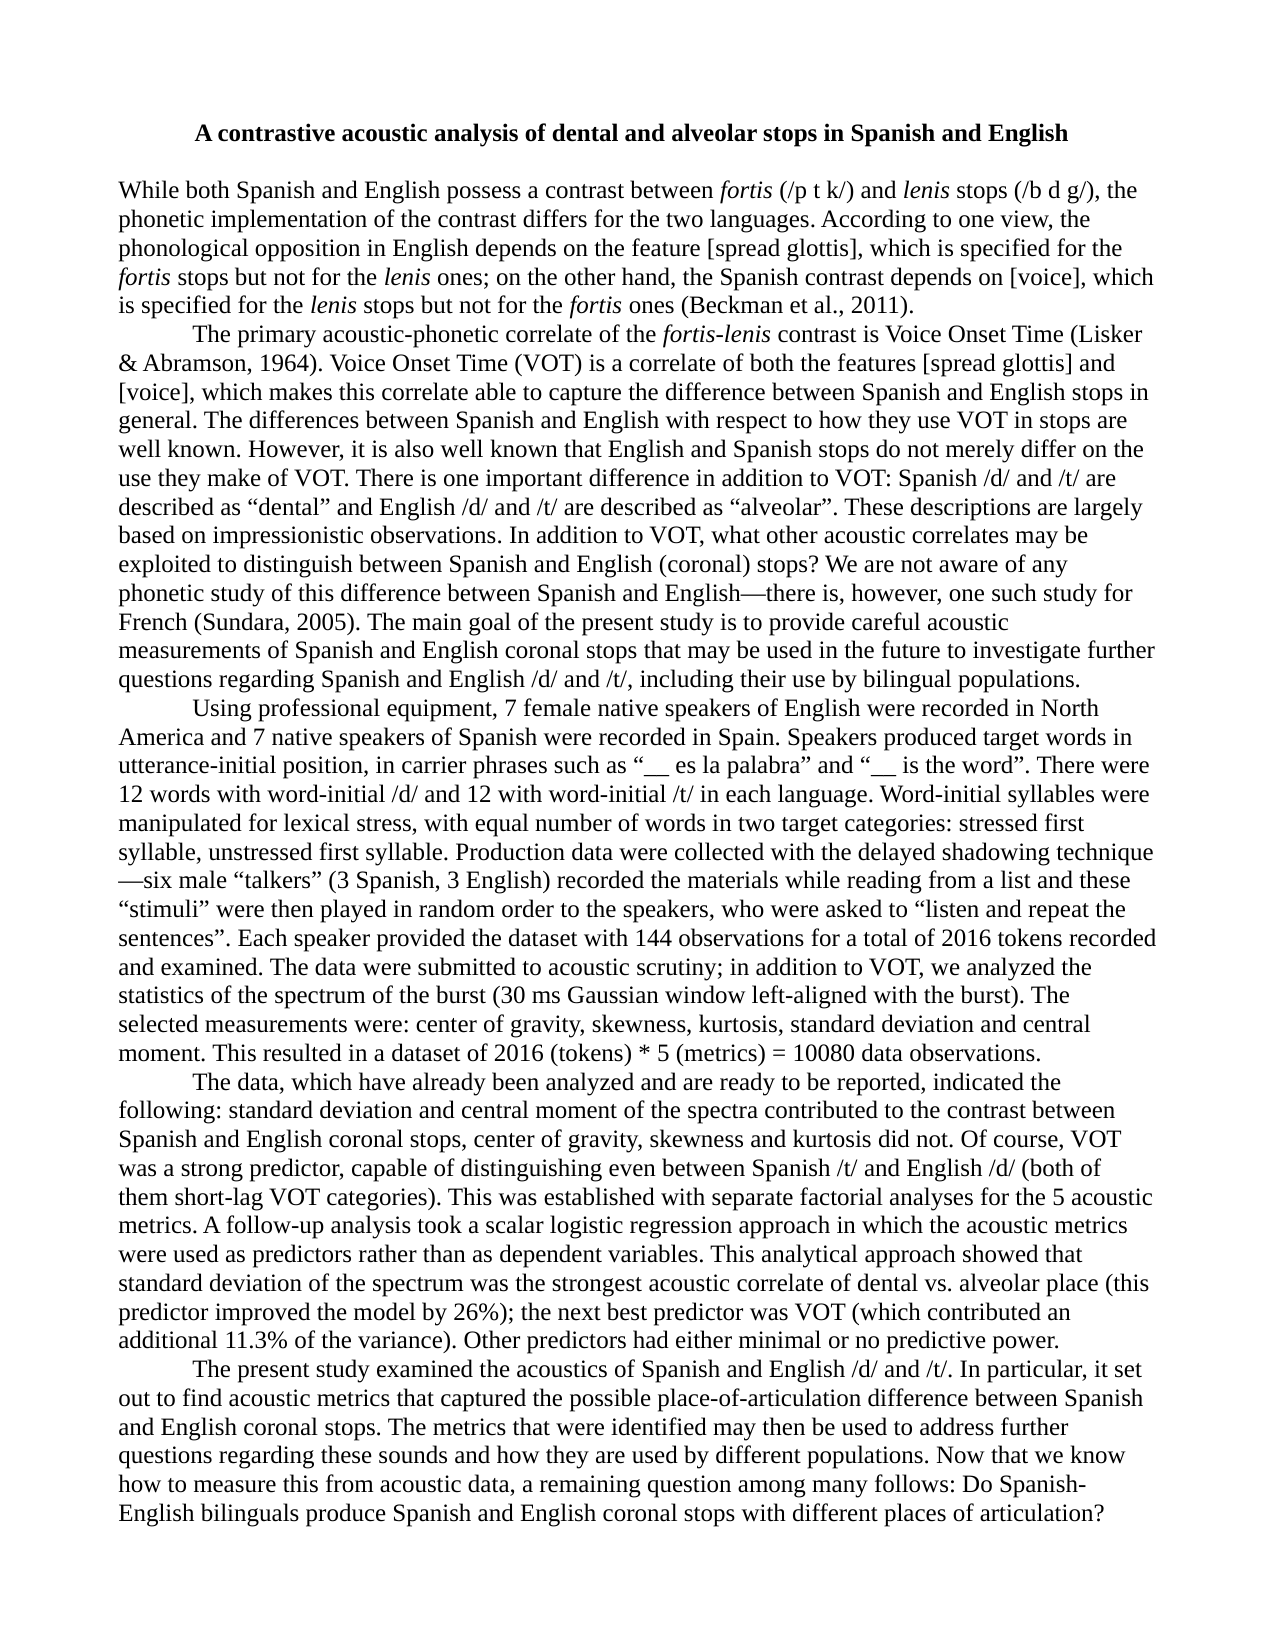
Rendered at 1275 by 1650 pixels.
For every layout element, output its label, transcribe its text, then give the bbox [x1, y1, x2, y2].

text The data, which have already been analyzed and are ready to be reported, indicated the following: standard deviation and central moment of the spectra contributed to the contrast between Spanish and English coronal stops, center of gravity, skewness and kurtosis did not. Of course, VOT was a strong predictor, capable of distinguishing even between Spanish /t/ and English /d/ (both of them short-lag VOT categories). This was established with separate factorial analyses for the 5 acoustic metrics. A follow-up analysis took a scalar logistic regression approach in which the acoustic metrics were used as predictors rather than as dependent variables. This analytical approach showed that standard deviation of the spectrum was the strongest acoustic correlate of dental vs. alveolar place (this predictor improved the model by 26%); the next best predictor was VOT (which contributed an additional 11.3% of the variance). Other predictors had either minimal or no predictive power. [118, 1067, 1157, 1354]
text While both Spanish and English possess a contrast between fortis (/p t k/) and lenis stops (/b d g/), the phonetic implementation of the contrast differs for the two languages. According to one view, the phonological opposition in English depends on the feature [spread glottis], which is specified for the fortis stops but not for the lenis ones; on the other hand, the Spanish contrast depends on [voice], which is specified for the lenis stops but not for the fortis ones (Beckman et al., 2011). [118, 176, 1157, 319]
text Using professional equipment, 7 female native speakers of English were recorded in North America and 7 native speakers of Spanish were recorded in Spain. Speakers produced target words in utterance-initial position, in carrier phrases such as “__ es la palabra” and “__ is the word”. There were 12 words with word-initial /d/ and 12 with word-initial /t/ in each language. Word-initial syllables were manipulated for lexical stress, with equal number of words in two target categories: stressed first syllable, unstressed first syllable. Production data were collected with the delayed shadowing technique—six male “talkers” (3 Spanish, 3 English) recorded the materials while reading from a list and these “stimuli” were then played in random order to the speakers, who were asked to “listen and repeat the sentences”. Each speaker provided the dataset with 144 observations for a total of 2016 tokens recorded and examined. The data were submitted to acoustic scrutiny; in addition to VOT, we analyzed the statistics of the spectrum of the burst (30 ms Gaussian window left-aligned with the burst). The selected measurements were: center of gravity, skewness, kurtosis, standard deviation and central moment. This resulted in a dataset of 2016 (tokens) * 5 (metrics) = 10080 data observations. [118, 693, 1157, 1067]
text The primary acoustic-phonetic correlate of the fortis-lenis contrast is Voice Onset Time (Lisker & Abramson, 1964). Voice Onset Time (VOT) is a correlate of both the features [spread glottis] and [voice], which makes this correlate able to capture the difference between Spanish and English stops in general. The differences between Spanish and English with respect to how they use VOT in stops are well known. However, it is also well known that English and Spanish stops do not merely differ on the use they make of VOT. There is one important difference in addition to VOT: Spanish /d/ and /t/ are described as “dental” and English /d/ and /t/ are described as “alveolar”. These descriptions are largely based on impressionistic observations. In addition to VOT, what other acoustic correlates may be exploited to distinguish between Spanish and English (coronal) stops? We are not aware of any phonetic study of this difference between Spanish and English—there is, however, one such study for French (Sundara, 2005). The main goal of the present study is to provide careful acoustic measurements of Spanish and English coronal stops that may be used in the future to investigate further questions regarding Spanish and English /d/ and /t/, including their use by bilingual populations. [118, 319, 1157, 693]
text A contrastive acoustic analysis of dental and alveolar stops in Spanish and English [118, 118, 1157, 147]
text The present study examined the acoustics of Spanish and English /d/ and /t/. In particular, it set out to find acoustic metrics that captured the possible place-of-articulation difference between Spanish and English coronal stops. The metrics that were identified may then be used to address further questions regarding these sounds and how they are used by different populations. Now that we know how to measure this from acoustic data, a remaining question among many follows: Do Spanish-English bilinguals produce Spanish and English coronal stops with different places of articulation? [118, 1354, 1157, 1527]
